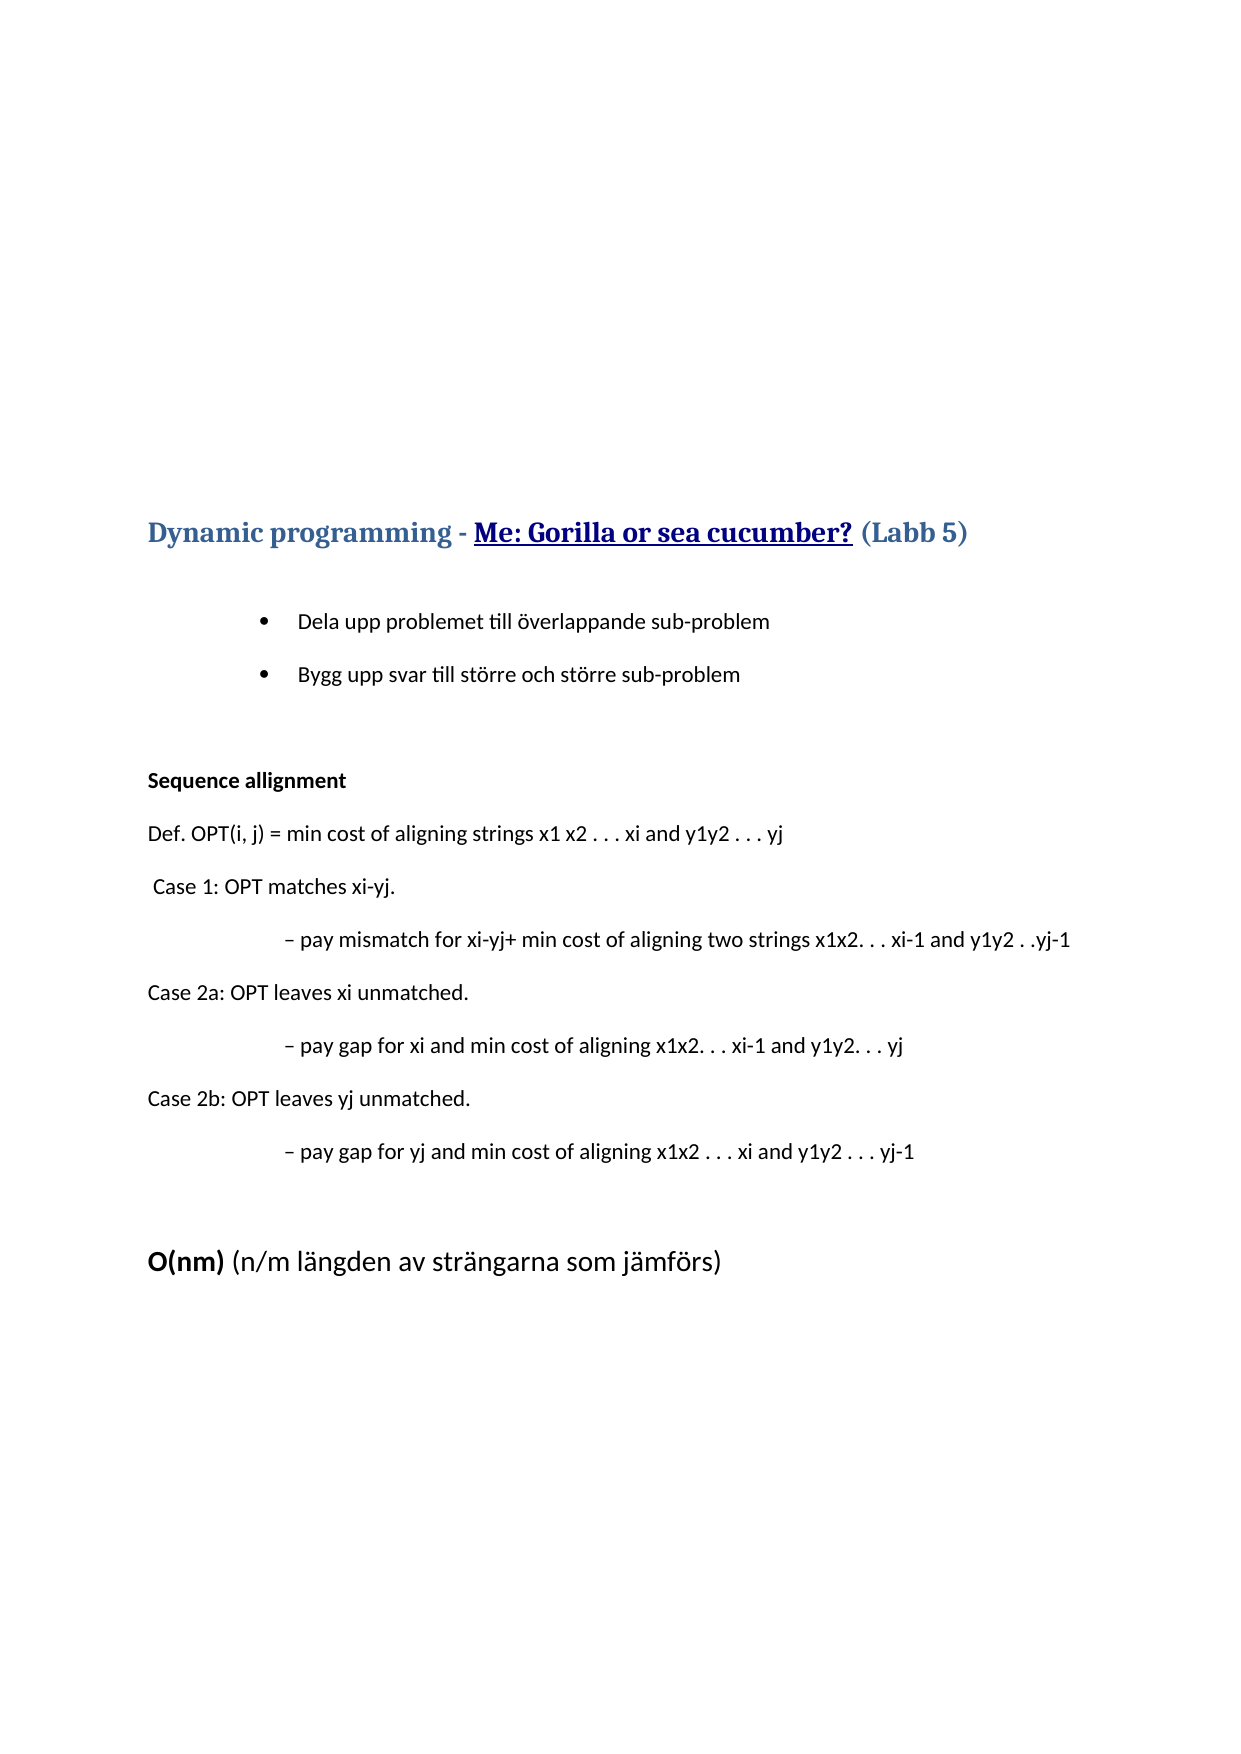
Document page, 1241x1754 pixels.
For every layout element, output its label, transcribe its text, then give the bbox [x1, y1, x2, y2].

text Case 2b: OPT leaves yj unmatched. [148, 1084, 1093, 1112]
text – pay gap for yj and min cost of aligning x1x2 . . . xi and y1y2 . . . yj-1 [148, 1137, 1093, 1166]
text Case 1: OPT matches xi-yj. [148, 872, 1093, 900]
text Def. OPT(i, j) = min cost of aligning strings x1 x2 . . . xi and y1y2 . . . yj [148, 819, 1093, 847]
list Dela upp problemet till överlappande sub-problem [260, 607, 1093, 635]
text – pay mismatch for xi-yj+ min cost of aligning two strings x1x2. . . xi-1 and y1y2 . .yj-1 [148, 925, 1093, 953]
list Bygg upp svar till större och större sub-problem [260, 660, 1093, 688]
text – pay gap for xi and min cost of aligning x1x2. . . xi-1 and y1y2. . . yj [148, 1031, 1093, 1059]
subtitle Dynamic programming - Me: Gorilla or sea cucumber? (Labb 5) [148, 516, 1093, 549]
text Case 2a: OPT leaves xi unmatched. [148, 978, 1093, 1006]
text O(nm) (n/m längden av strängarna som jämförs) [148, 1243, 1093, 1279]
text Sequence allignment [148, 766, 1093, 794]
